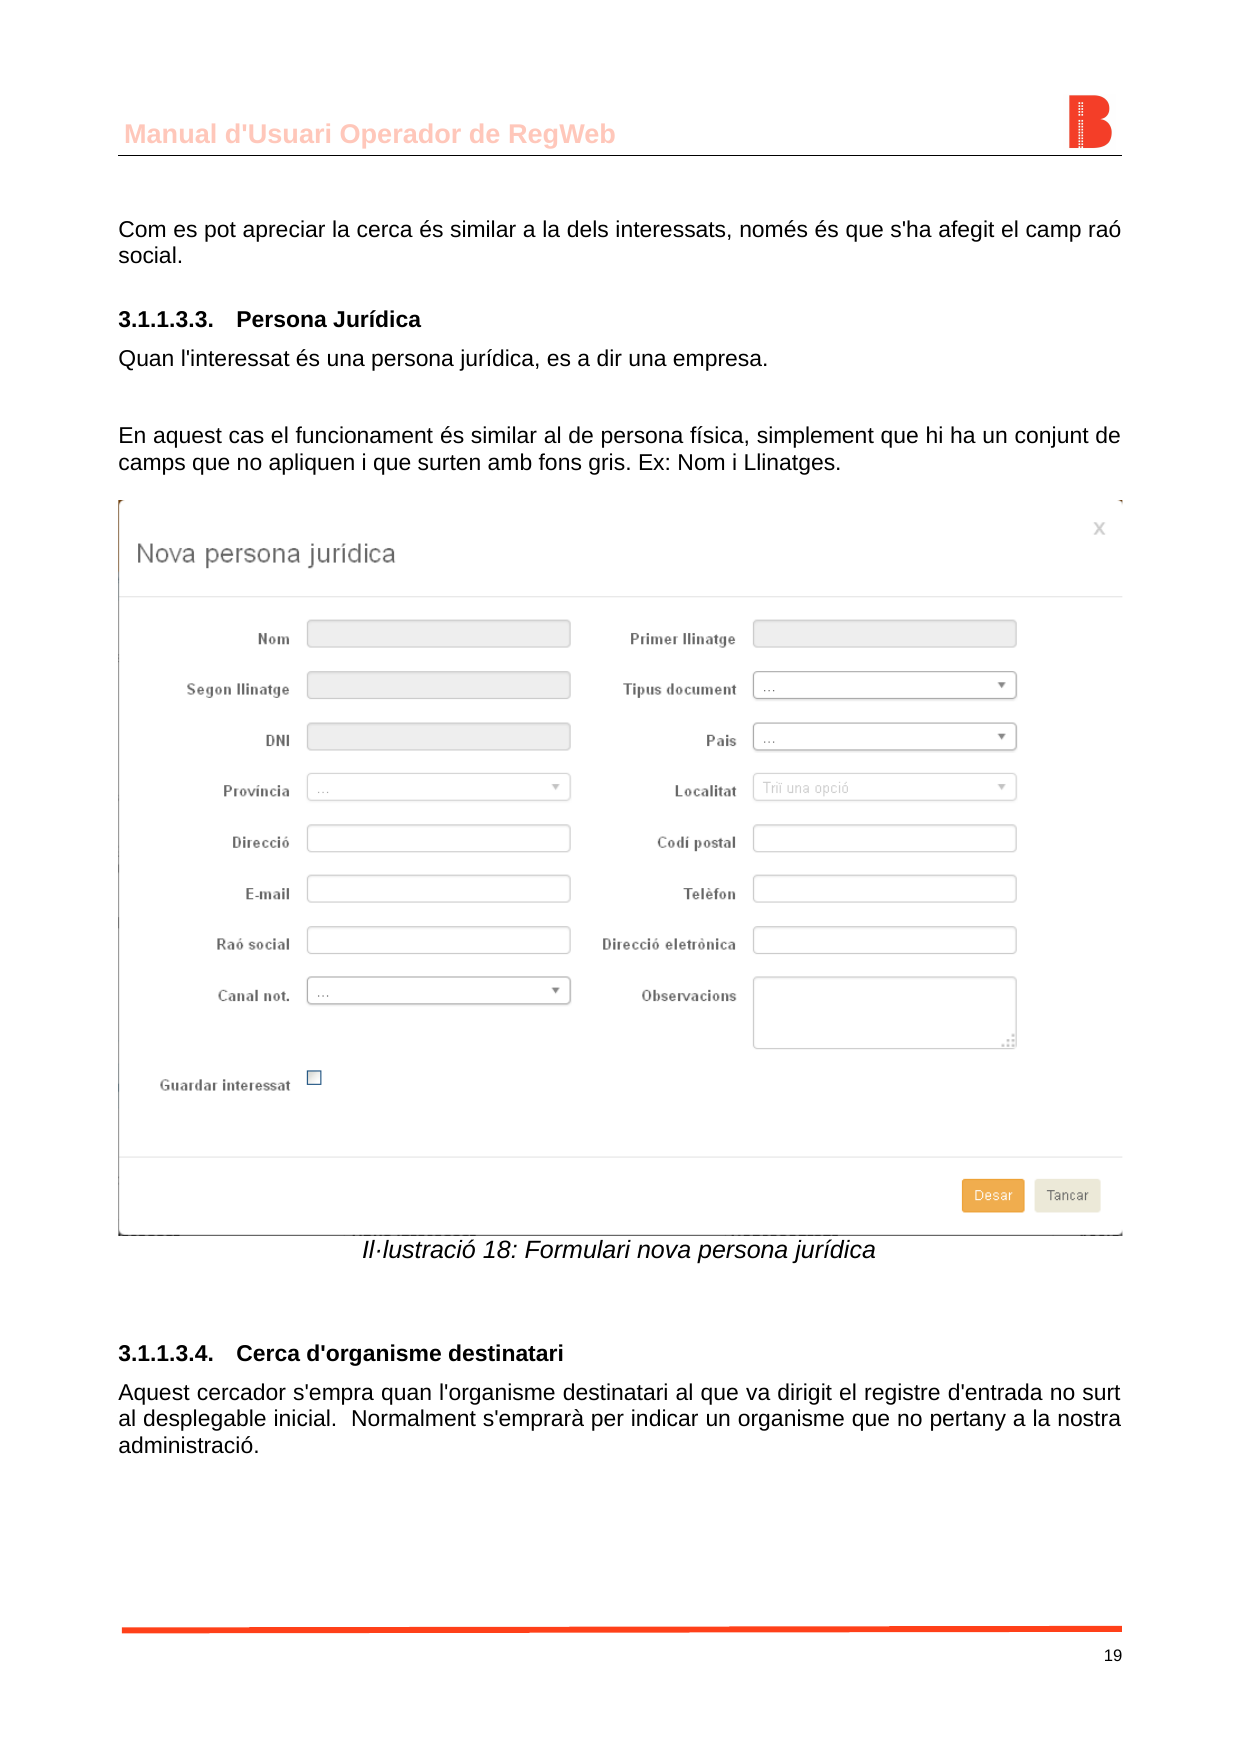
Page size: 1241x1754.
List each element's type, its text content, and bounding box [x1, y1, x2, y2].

text En aquest cas el funcionament és similar al de persona física, simplement que hi ha un conjunt de camps que no apliquen i que surten amb fons gris. Ex: Nom i Llinatges. [118, 422, 1122, 475]
text Aquest cercador s'empra quan l'organisme destinatari al que va dirigit el registre d'entrada no surt al desplegable inicial. Normalment s'emprarà per indicar un organisme que no pertany a la nostra administració. [118, 1379, 1122, 1458]
text Il·lustració 18: Formulari nova persona jurídica [118, 1236, 1122, 1264]
picture [1063, 94, 1117, 150]
text Quan l'interessat és una persona jurídica, es a dir una empresa. [118, 345, 1122, 371]
picture [118, 500, 1123, 1236]
subtitle Persona Jurídica [118, 306, 1122, 332]
text Com es pot apreciar la cerca és similar a la dels interessats, només és que s'ha afegit el camp raó social. [118, 216, 1122, 268]
subtitle Cerca d'organisme destinatari [118, 1340, 1122, 1367]
